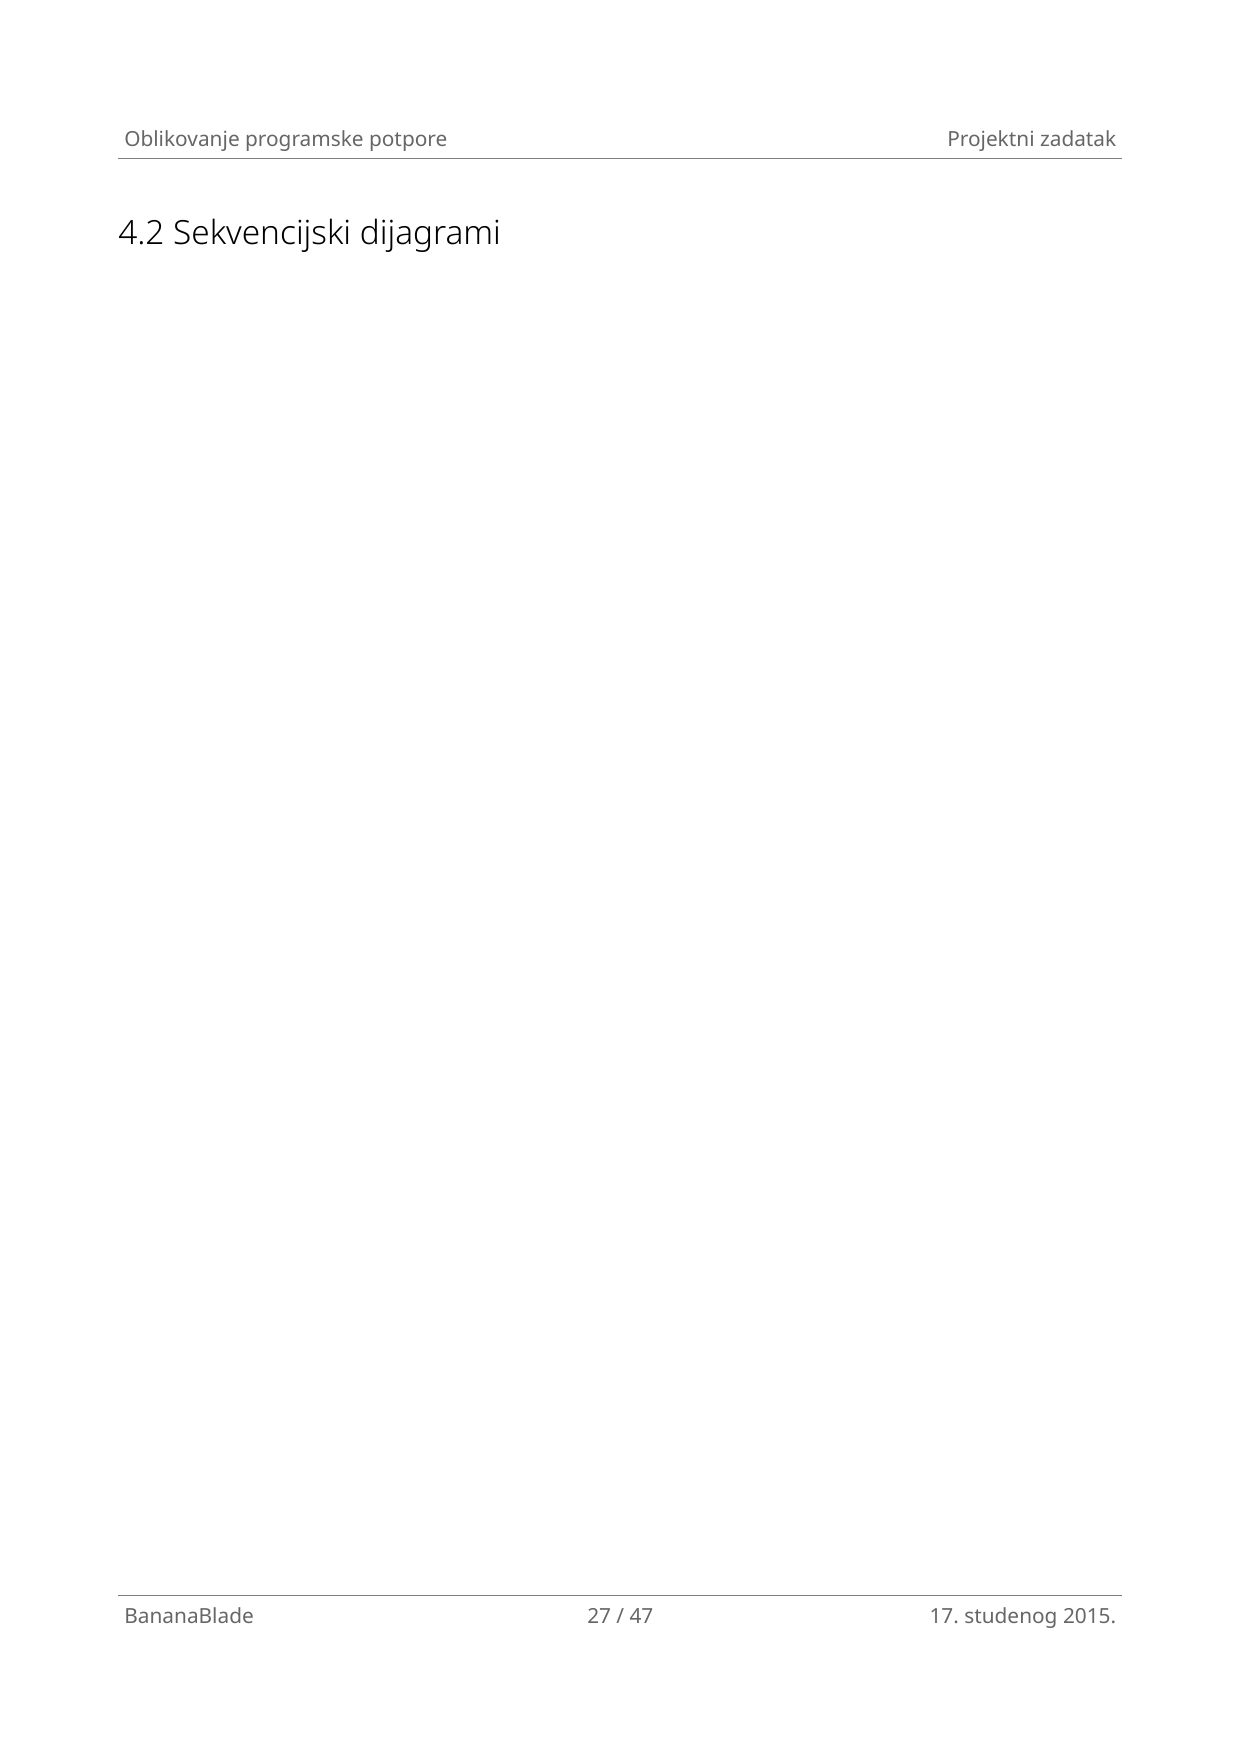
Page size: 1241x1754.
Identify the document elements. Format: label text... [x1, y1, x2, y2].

subtitle 4.2 Sekvencijski dijagrami [118, 209, 1122, 254]
